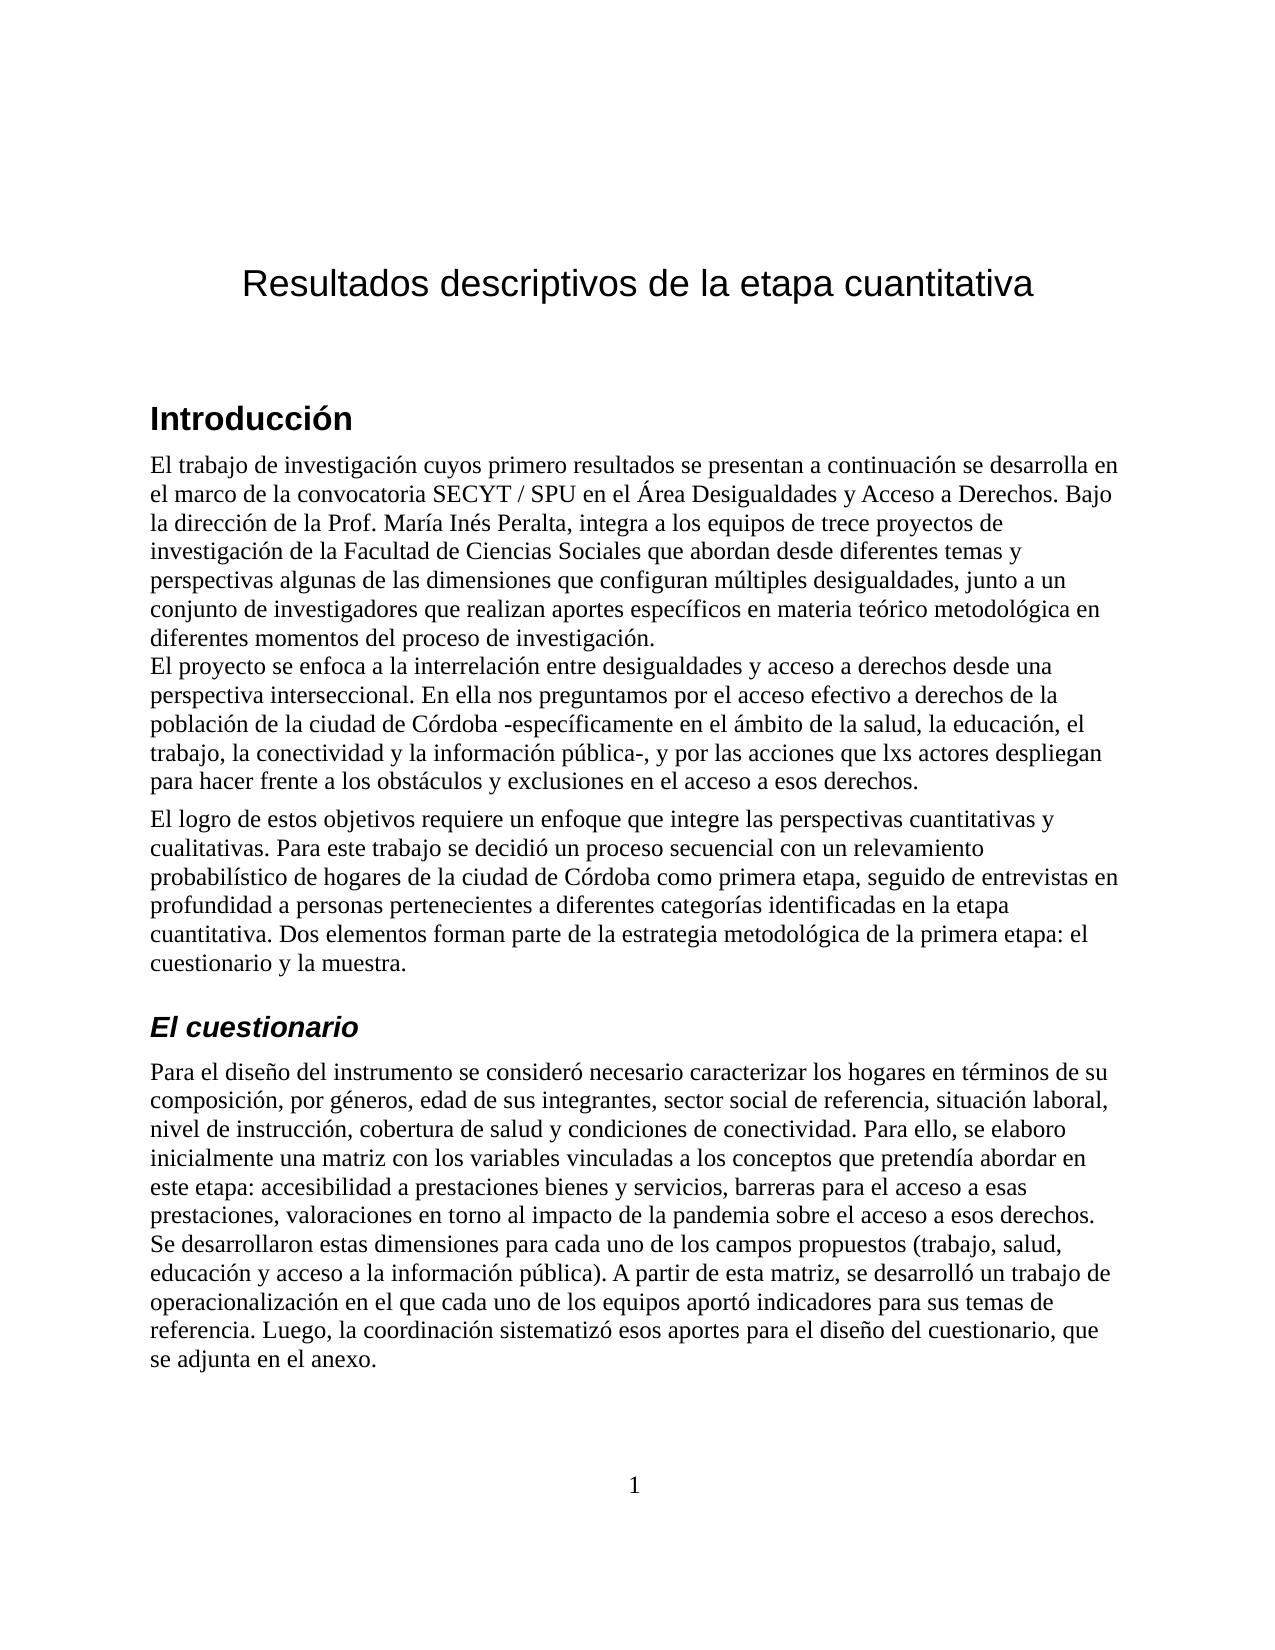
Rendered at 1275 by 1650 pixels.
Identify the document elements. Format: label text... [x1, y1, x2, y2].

subtitle Introducción [150, 399, 1125, 438]
text El trabajo de investigación cuyos primero resultados se presentan a continuación se desarrolla en el marco de la convocatoria SECYT / SPU en el Área Desigualdades y Acceso a Derechos. Bajo la dirección de la Prof. María Inés Peralta, integra a los equipos de trece proyectos de investigación de la Facultad de Ciencias Sociales que abordan desde diferentes temas y perspectivas algunas de las dimensiones que configuran múltiples desigualdades, junto a un conjunto de investigadores que realizan aportes específicos en materia teórico metodológica en diferentes momentos del proceso de investigación. El proyecto se enfoca a la interrelación entre desigualdades y acceso a derechos desde una perspectiva interseccional. En ella nos preguntamos por el acceso efectivo a derechos de la población de la ciudad de Córdoba -específicamente en el ámbito de la salud, la educación, el trabajo, la conectividad y la información pública-, y por las acciones que lxs actores despliegan para hacer frente a los obstáculos y exclusiones en el acceso a esos derechos. [150, 450, 1125, 795]
subtitle El cuestionario [150, 1011, 1125, 1044]
text Para el diseño del instrumento se consideró necesario caracterizar los hogares en términos de su composición, por géneros, edad de sus integrantes, sector social de referencia, situación laboral, nivel de instrucción, cobertura de salud y condiciones de conectividad. Para ello, se elaboro inicialmente una matriz con los variables vinculadas a los conceptos que pretendía abordar en este etapa: accesibilidad a prestaciones bienes y servicios, barreras para el acceso a esas prestaciones, valoraciones en torno al impacto de la pandemia sobre el acceso a esos derechos. Se desarrollaron estas dimensiones para cada uno de los campos propuestos (trabajo, salud, educación y acceso a la información pública). A partir de esta matriz, se desarrolló un trabajo de operacionalización en el que cada uno de los equipos aportó indicadores para sus temas de referencia. Luego, la coordinación sistematizó esos aportes para el diseño del cuestionario, que se adjunta en el anexo. [150, 1057, 1125, 1373]
subtitle Resultados descriptivos de la etapa cuantitativa [150, 261, 1125, 304]
title Universidad Nacional de Córdoba Facultad de Ciencias Sociales Desigualdades: acceso a derechos en la ciudad de Córdoba desde una perspectiva interseccional [150, 175, 1125, 242]
text El logro de estos objetivos requiere un enfoque que integre las perspectivas cuantitativas y cualitativas. Para este trabajo se decidió un proceso secuencial con un relevamiento probabilístico de hogares de la ciudad de Córdoba como primera etapa, seguido de entrevistas en profundidad a personas pertenecientes a diferentes categorías identificadas en la etapa cuantitativa. Dos elementos forman parte de la estrategia metodológica de la primera etapa: el cuestionario y la muestra. [150, 804, 1125, 977]
